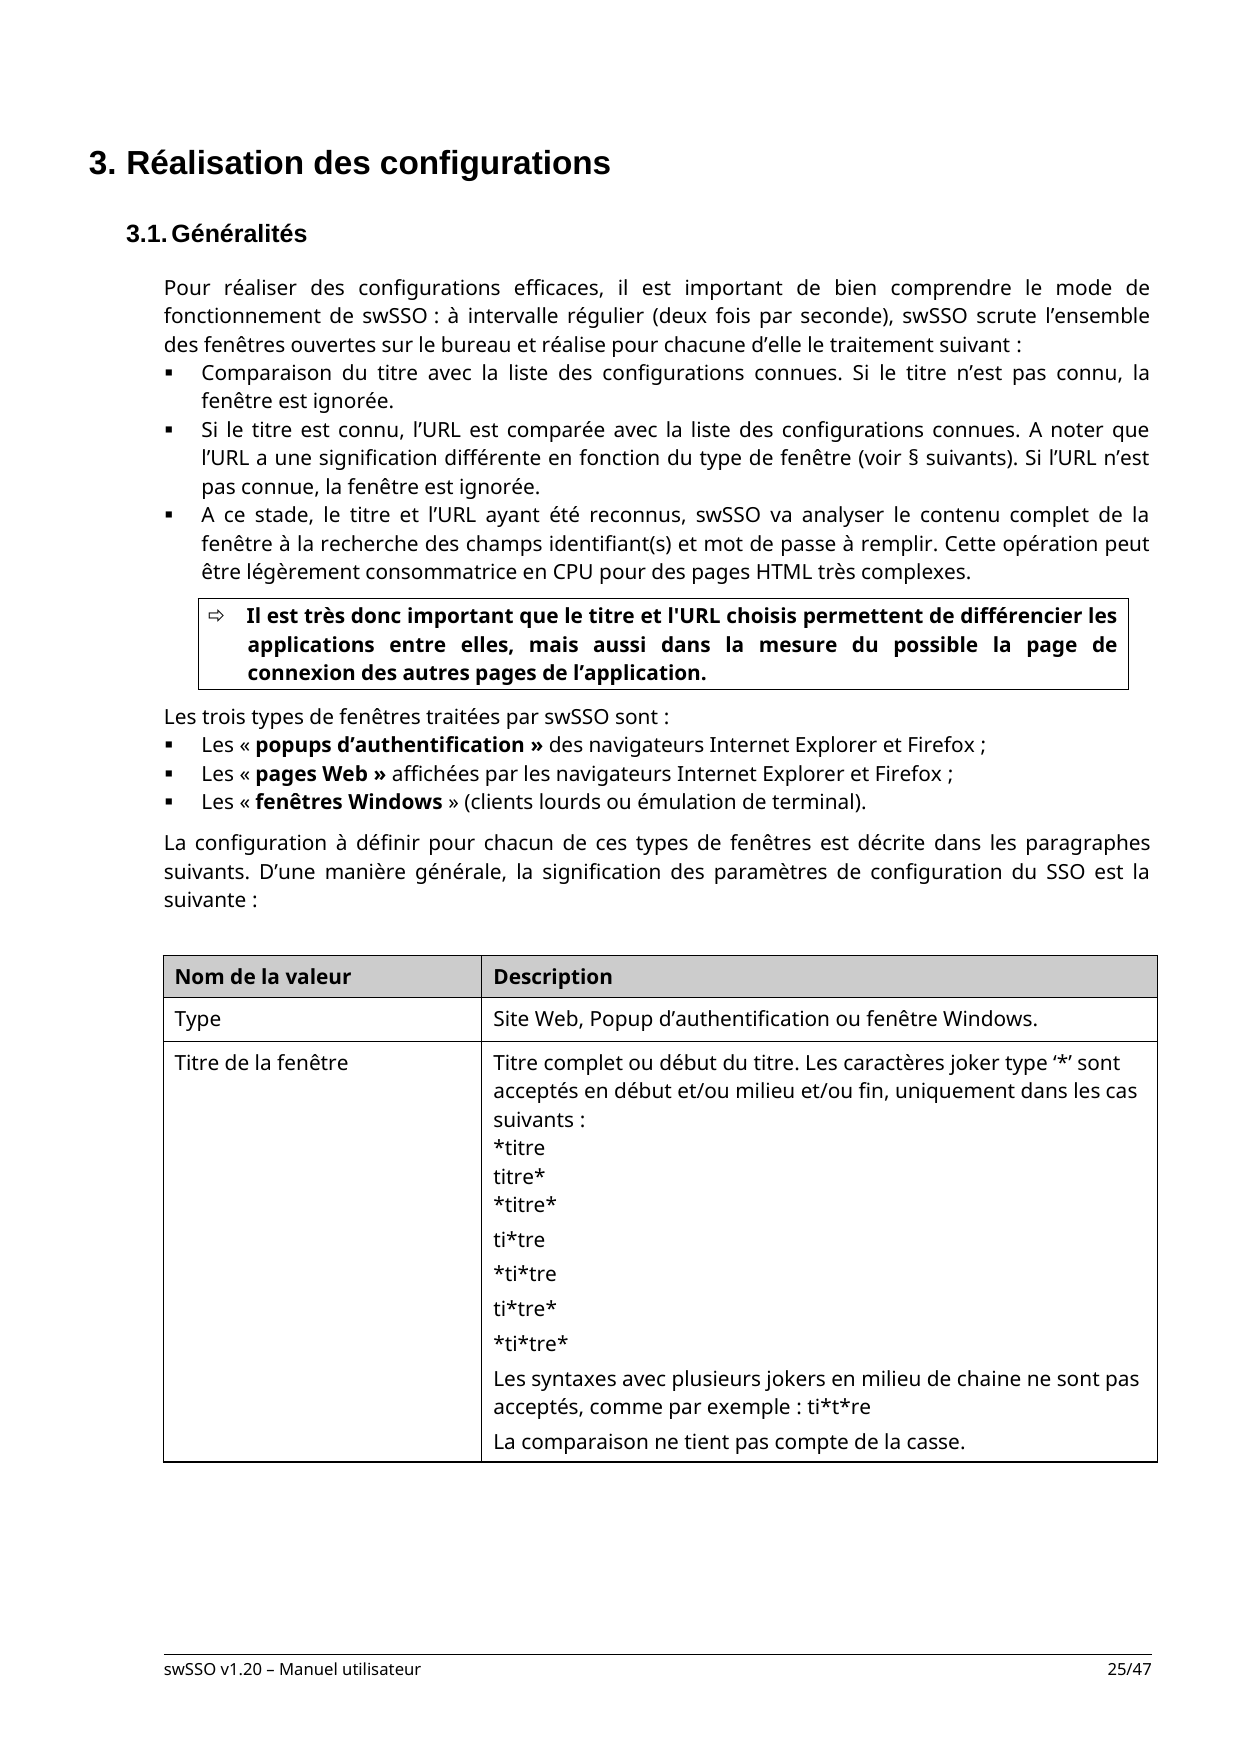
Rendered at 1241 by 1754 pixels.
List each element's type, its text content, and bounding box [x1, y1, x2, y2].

list Il est très donc important que le titre et l'URL choisis permettent de différencier les applications entre elles, mais aussi dans la mesure du possible la page de connexion des autres pages de l’application. [199, 599, 1128, 689]
table_header Nom de la valeur [164, 956, 481, 997]
subtitle Généralités [126, 219, 1152, 248]
list Les « fenêtres Windows » (clients lourds ou émulation de terminal). [164, 787, 1152, 816]
list Les « popups d’authentification » des navigateurs Internet Explorer et Firefox ; [164, 731, 1152, 759]
text Pour réaliser des configurations efficaces, il est important de bien comprendre le mode de fonctionnement de swSSO : à intervalle régulier (deux fois par seconde), swSSO scrute l’ensemble des fenêtres ouvertes sur le bureau et réalise pour chacune d’elle le traitement suivant : [164, 273, 1152, 358]
list A ce stade, le titre et l’URL ayant été reconnus, swSSO va analyser le contenu complet de la fenêtre à la recherche des champs identifiant(s) et mot de passe à remplir. Cette opération peut être légèrement consommatrice en CPU pour des pages HTML très complexes. [164, 500, 1152, 586]
table_cell Titre de la fenêtre [164, 1042, 481, 1461]
table_cell Type [164, 998, 481, 1041]
list Si le titre est connu, l’URL est comparée avec la liste des configurations connues. A noter que l’URL a une signification différente en fonction du type de fenêtre (voir § suivants). Si l’URL n’est pas connue, la fenêtre est ignorée. [164, 415, 1152, 500]
table_header Description [482, 956, 1157, 997]
list Comparaison du titre avec la liste des configurations connues. Si le titre n’est pas connu, la fenêtre est ignorée. [164, 358, 1152, 415]
list Les « pages Web » affichées par les navigateurs Internet Explorer et Firefox ; [164, 759, 1152, 787]
subtitle Réalisation des configurations [89, 143, 1152, 182]
text La configuration à définir pour chacun de ces types de fenêtres est décrite dans les paragraphes suivants. D’une manière générale, la signification des paramètres de configuration du SSO est la suivante : [164, 828, 1152, 914]
table_cell Site Web, Popup d’authentification ou fenêtre Windows. [482, 998, 1157, 1041]
text Les trois types de fenêtres traitées par swSSO sont : [164, 702, 1152, 731]
table_cell Titre complet ou début du titre. Les caractères joker type ‘*’ sont acceptés en début et/ou milieu et/ou fin, uniquement dans les cas suivants : *titre titre* *titre* ti*tre *ti*tre ti*tre* *ti*tre* Les syntaxes avec plusieurs jokers en milieu de chaine ne sont pas acceptés, comme par exemple : ti*t*re La comparaison ne tient pas compte de la casse. [482, 1042, 1157, 1461]
